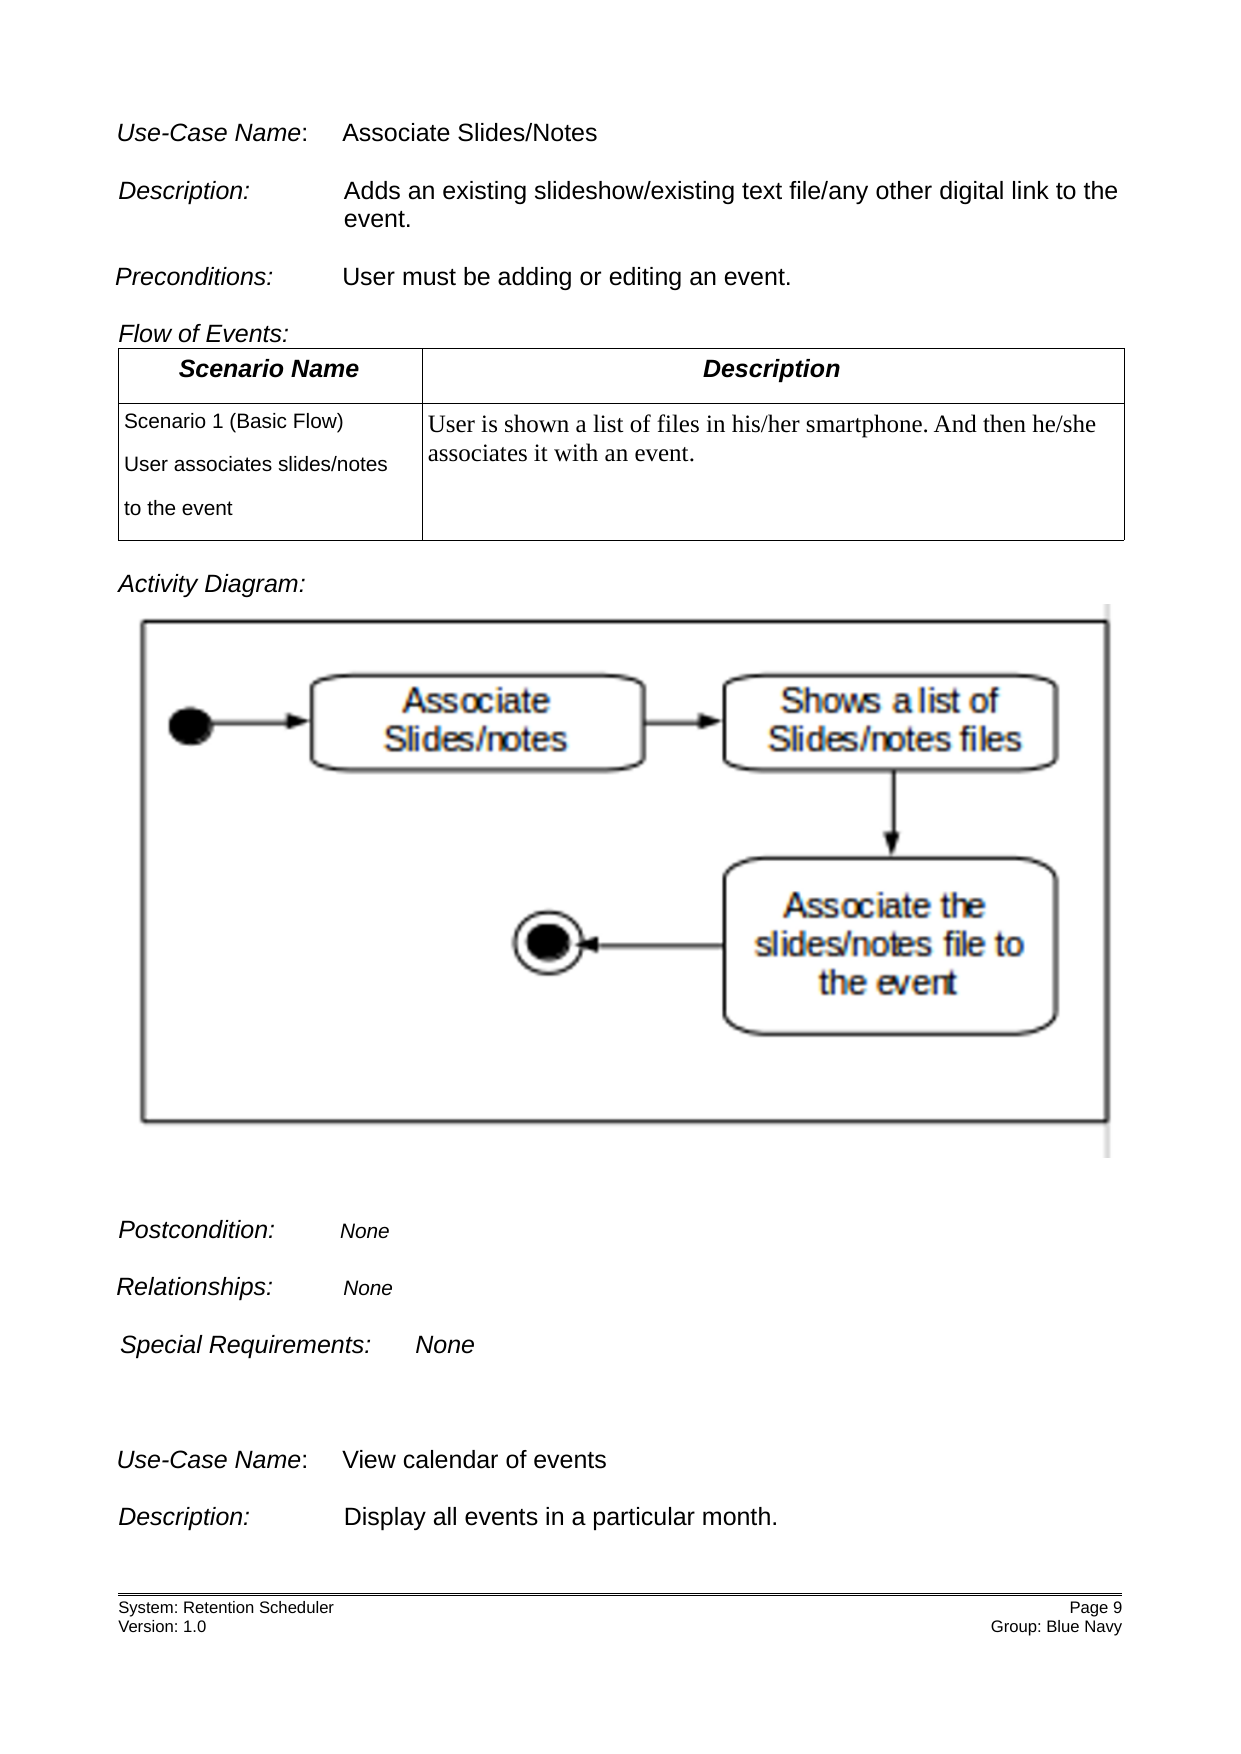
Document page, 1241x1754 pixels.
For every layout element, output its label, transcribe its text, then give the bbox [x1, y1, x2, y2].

picture [118, 604, 1123, 1158]
table_header Description [423, 349, 1124, 403]
text Relationships: None [116, 1272, 1122, 1301]
table_header Scenario Name [119, 349, 422, 403]
text Flow of Events: [118, 319, 1122, 348]
text Use-Case Name: Associate Slides/Notes [116, 118, 1122, 147]
table_cell User is shown a list of files in his/her smartphone. And then he/she associates it with an event. [423, 404, 1124, 540]
text Postcondition: None [118, 1215, 1122, 1244]
text Description: Adds an existing slideshow/existing text file/any other digital link to the event. [118, 176, 1122, 233]
text Preconditions: User must be adding or editing an event. [115, 262, 1122, 291]
table_cell Scenario 1 (Basic Flow) User associates slides/notes to the event [119, 404, 422, 540]
text Special Requirements: None [120, 1330, 1122, 1359]
text Use-Case Name: View calendar of events [116, 1445, 1122, 1474]
text Activity Diagram: [118, 569, 1122, 597]
text Description: Display all events in a particular month. [118, 1502, 1122, 1531]
